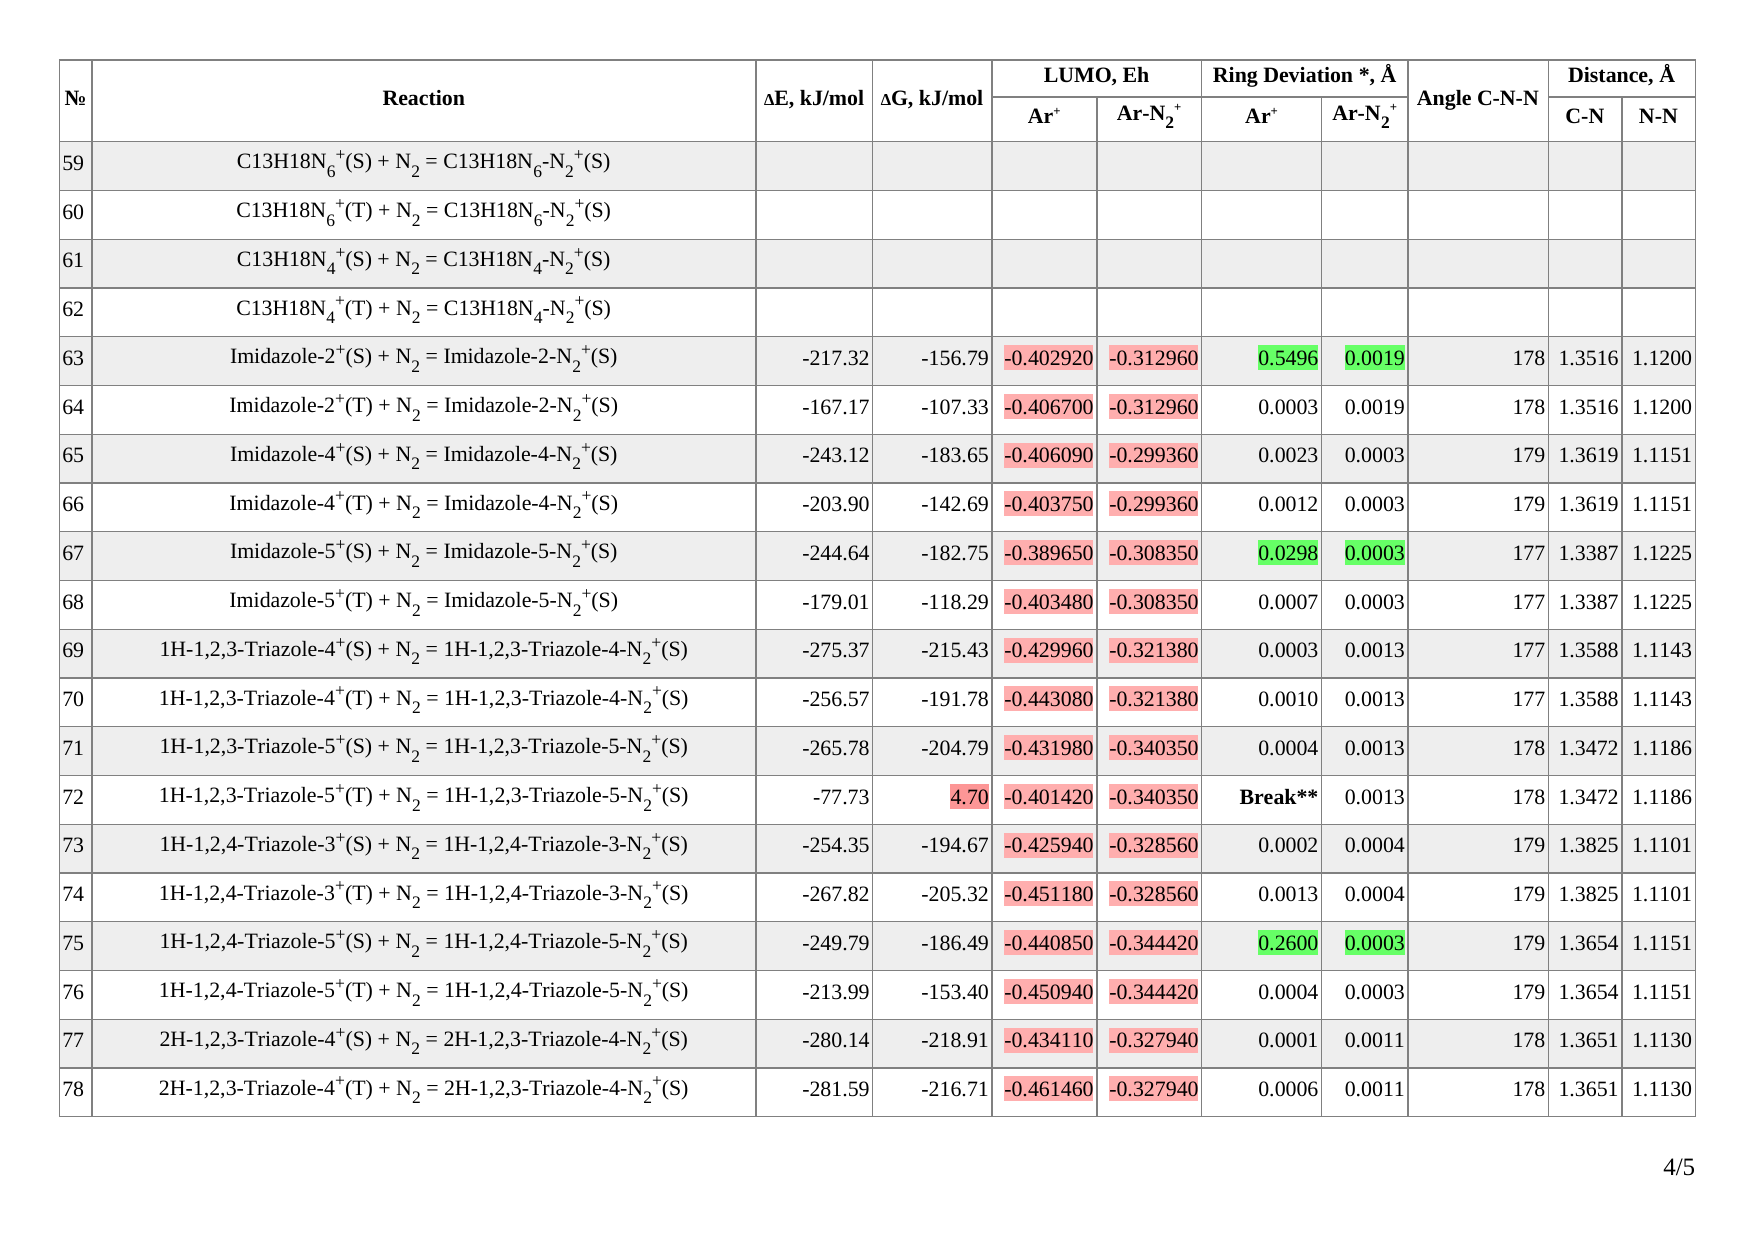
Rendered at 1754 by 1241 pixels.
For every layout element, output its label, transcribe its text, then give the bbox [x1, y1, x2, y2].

table_cell 4.70 [873, 776, 991, 823]
table_cell 1.3516 [1549, 337, 1621, 385]
table_cell 59 [60, 142, 91, 190]
table_cell -0.403750 [993, 484, 1096, 531]
table_cell -267.82 [757, 874, 872, 921]
table_cell 64 [60, 386, 91, 433]
table_cell 0.0004 [1322, 825, 1407, 872]
table_cell [1549, 142, 1621, 190]
table_cell 1.1143 [1623, 630, 1695, 677]
table_cell -213.99 [757, 971, 872, 1018]
table_cell 179 [1409, 971, 1548, 1018]
table_cell -0.440850 [993, 922, 1096, 970]
table_cell Imidazole-2+(S) + N2 = Imidazole-2-N2+(S) [93, 337, 755, 385]
table_cell [1202, 289, 1321, 336]
table_cell -249.79 [757, 922, 872, 970]
table_cell [873, 191, 991, 238]
table_cell -182.75 [873, 532, 991, 580]
table_cell -205.32 [873, 874, 991, 921]
table_cell [1098, 191, 1201, 238]
table_cell -0.431980 [993, 727, 1096, 775]
table_cell [873, 240, 991, 287]
table_cell 0.0013 [1322, 727, 1407, 775]
table_cell -153.40 [873, 971, 991, 1018]
table_cell C13H18N6+(T) + N2 = C13H18N6-N2+(S) [93, 191, 755, 238]
table_cell 1.3516 [1549, 386, 1621, 433]
table_cell 1.1130 [1623, 1020, 1695, 1067]
table_cell 179 [1409, 435, 1548, 482]
table_cell 177 [1409, 679, 1548, 726]
table_cell -0.312960 [1098, 386, 1201, 433]
table_cell [1549, 289, 1621, 336]
table_cell -0.344420 [1098, 971, 1201, 1018]
table_cell [1098, 240, 1201, 287]
table_cell 0.0004 [1202, 971, 1321, 1018]
table_cell -0.340350 [1098, 776, 1201, 823]
table_cell 1.3654 [1549, 971, 1621, 1018]
table_cell 0.0019 [1322, 337, 1407, 385]
table_cell 1.1225 [1623, 581, 1695, 628]
table_cell 66 [60, 484, 91, 531]
table_cell [757, 191, 872, 238]
table_cell [1098, 142, 1201, 190]
table_cell -0.443080 [993, 679, 1096, 726]
table_cell -254.35 [757, 825, 872, 872]
table_cell -0.299360 [1098, 484, 1201, 531]
table_cell 1.3619 [1549, 484, 1621, 531]
table_cell 77 [60, 1020, 91, 1067]
table_cell -217.32 [757, 337, 872, 385]
table_cell [757, 240, 872, 287]
table_cell 2H-1,2,3-Triazole-4+(S) + N2 = 2H-1,2,3-Triazole-4-N2+(S) [93, 1020, 755, 1067]
table_cell 1H-1,2,3-Triazole-5+(S) + N2 = 1H-1,2,3-Triazole-5-N2+(S) [93, 727, 755, 775]
table_cell -156.79 [873, 337, 991, 385]
table_cell [1409, 142, 1548, 190]
table_cell 1.3651 [1549, 1069, 1621, 1116]
table_cell -204.79 [873, 727, 991, 775]
table_cell 74 [60, 874, 91, 921]
table_header Ring Deviation *, Å [1202, 61, 1407, 96]
table_cell -142.69 [873, 484, 991, 531]
table_cell [1623, 191, 1695, 238]
table_cell -191.78 [873, 679, 991, 726]
table_cell 0.0004 [1322, 874, 1407, 921]
table_cell -218.91 [873, 1020, 991, 1067]
table_cell 178 [1409, 776, 1548, 823]
table_cell [1409, 289, 1548, 336]
table_cell -265.78 [757, 727, 872, 775]
table_cell [757, 289, 872, 336]
table_cell Ar-N2+ [1322, 98, 1407, 141]
table_cell 0.0013 [1322, 776, 1407, 823]
table_cell 1.1101 [1623, 874, 1695, 921]
table_cell 0.0013 [1322, 630, 1407, 677]
table_cell 1.1151 [1623, 971, 1695, 1018]
table_cell -0.308350 [1098, 581, 1201, 628]
table_cell C13H18N6+(S) + N2 = C13H18N6-N2+(S) [93, 142, 755, 190]
table_cell 70 [60, 679, 91, 726]
table_cell 1.3472 [1549, 776, 1621, 823]
table_cell -275.37 [757, 630, 872, 677]
table_cell 1.1151 [1623, 922, 1695, 970]
table_cell 178 [1409, 727, 1548, 775]
table_cell 1H-1,2,4-Triazole-3+(S) + N2 = 1H-1,2,4-Triazole-3-N2+(S) [93, 825, 755, 872]
table_cell 72 [60, 776, 91, 823]
table_cell -194.67 [873, 825, 991, 872]
table_cell [1202, 191, 1321, 238]
table_cell -183.65 [873, 435, 991, 482]
table_cell 1.3387 [1549, 581, 1621, 628]
table_cell 0.0003 [1322, 581, 1407, 628]
table_cell -0.401420 [993, 776, 1096, 823]
table_cell 1.3825 [1549, 825, 1621, 872]
table_cell 71 [60, 727, 91, 775]
table_cell 1.3387 [1549, 532, 1621, 580]
table_cell -0.450940 [993, 971, 1096, 1018]
table_cell -280.14 [757, 1020, 872, 1067]
table_cell Imidazole-5+(T) + N2 = Imidazole-5-N2+(S) [93, 581, 755, 628]
table_header Reaction [93, 61, 755, 141]
table_cell -167.17 [757, 386, 872, 433]
table_cell 0.0003 [1202, 630, 1321, 677]
table_cell [993, 289, 1096, 336]
table_cell Imidazole-4+(T) + N2 = Imidazole-4-N2+(S) [93, 484, 755, 531]
table_cell -203.90 [757, 484, 872, 531]
table_cell -0.299360 [1098, 435, 1201, 482]
table_cell -118.29 [873, 581, 991, 628]
table_cell -281.59 [757, 1069, 872, 1116]
table_cell 1H-1,2,3-Triazole-4+(T) + N2 = 1H-1,2,3-Triazole-4-N2+(S) [93, 679, 755, 726]
table_cell 1.1101 [1623, 825, 1695, 872]
table_cell 0.0013 [1322, 679, 1407, 726]
table_cell 177 [1409, 581, 1548, 628]
table_cell 179 [1409, 484, 1548, 531]
table_cell 0.0004 [1202, 727, 1321, 775]
table_cell Imidazole-4+(S) + N2 = Imidazole-4-N2+(S) [93, 435, 755, 482]
table_cell -0.429960 [993, 630, 1096, 677]
table_cell Imidazole-5+(S) + N2 = Imidazole-5-N2+(S) [93, 532, 755, 580]
table_cell [873, 142, 991, 190]
table_cell 0.0011 [1322, 1020, 1407, 1067]
table_cell C13H18N4+(S) + N2 = C13H18N4-N2+(S) [93, 240, 755, 287]
table_cell 61 [60, 240, 91, 287]
table_cell 1.3651 [1549, 1020, 1621, 1067]
table_cell 1H-1,2,3-Triazole-4+(S) + N2 = 1H-1,2,3-Triazole-4-N2+(S) [93, 630, 755, 677]
table_cell 0.0007 [1202, 581, 1321, 628]
table_cell -0.425940 [993, 825, 1096, 872]
table_cell 1H-1,2,4-Triazole-5+(S) + N2 = 1H-1,2,4-Triazole-5-N2+(S) [93, 922, 755, 970]
table_cell -0.340350 [1098, 727, 1201, 775]
table_cell -107.33 [873, 386, 991, 433]
table_cell 60 [60, 191, 91, 238]
table_cell [1549, 240, 1621, 287]
table_cell 0.0003 [1322, 484, 1407, 531]
table_cell 1H-1,2,4-Triazole-5+(T) + N2 = 1H-1,2,4-Triazole-5-N2+(S) [93, 971, 755, 1018]
table_cell 73 [60, 825, 91, 872]
table_cell -0.389650 [993, 532, 1096, 580]
table_cell 1.3654 [1549, 922, 1621, 970]
table_cell 1.3825 [1549, 874, 1621, 921]
table_cell 0.0002 [1202, 825, 1321, 872]
table_header ∆E, kJ/mol [757, 61, 872, 141]
table_cell 1H-1,2,4-Triazole-3+(T) + N2 = 1H-1,2,4-Triazole-3-N2+(S) [93, 874, 755, 921]
table_cell 1H-1,2,3-Triazole-5+(T) + N2 = 1H-1,2,3-Triazole-5-N2+(S) [93, 776, 755, 823]
table_header ∆G, kJ/mol [873, 61, 991, 141]
table_cell N-N [1623, 98, 1695, 141]
table_cell Ar+ [993, 98, 1096, 141]
table_cell 1.1200 [1623, 337, 1695, 385]
table_cell [1098, 289, 1201, 336]
table_cell 1.1225 [1623, 532, 1695, 580]
table_cell -215.43 [873, 630, 991, 677]
table_cell -0.402920 [993, 337, 1096, 385]
table_cell C-N [1549, 98, 1621, 141]
table_cell [873, 289, 991, 336]
table_cell -0.406090 [993, 435, 1096, 482]
table_cell 0.0023 [1202, 435, 1321, 482]
table_cell [1623, 240, 1695, 287]
table_cell 179 [1409, 825, 1548, 872]
table_cell 68 [60, 581, 91, 628]
table_cell 178 [1409, 386, 1548, 433]
table_cell 177 [1409, 630, 1548, 677]
table_cell Ar+ [1202, 98, 1321, 141]
table_cell [993, 142, 1096, 190]
table_cell 178 [1409, 337, 1548, 385]
table_cell 0.0013 [1202, 874, 1321, 921]
table_cell 0.0001 [1202, 1020, 1321, 1067]
table_cell -0.344420 [1098, 922, 1201, 970]
table_cell 67 [60, 532, 91, 580]
table_cell 0.0003 [1322, 922, 1407, 970]
table_cell -0.308350 [1098, 532, 1201, 580]
table_cell [1549, 191, 1621, 238]
table_cell [1202, 240, 1321, 287]
table_cell 1.1151 [1623, 484, 1695, 531]
table_cell Break** [1202, 776, 1321, 823]
table_header № [60, 61, 91, 141]
table_cell 1.1143 [1623, 679, 1695, 726]
table_cell 0.0298 [1202, 532, 1321, 580]
table_cell 178 [1409, 1069, 1548, 1116]
table_cell -0.451180 [993, 874, 1096, 921]
table_cell [1623, 142, 1695, 190]
table_header Angle C-N-N [1409, 61, 1548, 141]
table_cell 0.0012 [1202, 484, 1321, 531]
table_cell [993, 191, 1096, 238]
table_cell 0.0019 [1322, 386, 1407, 433]
table_cell 1.1186 [1623, 727, 1695, 775]
table_cell -179.01 [757, 581, 872, 628]
table_cell 69 [60, 630, 91, 677]
table_header LUMO, Eh [993, 61, 1201, 96]
table_cell -0.321380 [1098, 630, 1201, 677]
table_cell 1.1186 [1623, 776, 1695, 823]
table_cell 0.0011 [1322, 1069, 1407, 1116]
table_cell -244.64 [757, 532, 872, 580]
table_cell 62 [60, 289, 91, 336]
table_cell 76 [60, 971, 91, 1018]
table_cell -243.12 [757, 435, 872, 482]
table_cell [1409, 240, 1548, 287]
table_cell 63 [60, 337, 91, 385]
table_cell [1409, 191, 1548, 238]
table_cell -0.327940 [1098, 1020, 1201, 1067]
table_cell C13H18N4+(T) + N2 = C13H18N4-N2+(S) [93, 289, 755, 336]
table_cell 0.0003 [1322, 435, 1407, 482]
table_cell 1.3619 [1549, 435, 1621, 482]
table_cell [1322, 289, 1407, 336]
table_cell 0.0003 [1202, 386, 1321, 433]
table_cell 178 [1409, 1020, 1548, 1067]
table_cell [993, 240, 1096, 287]
table_cell Imidazole-2+(T) + N2 = Imidazole-2-N2+(S) [93, 386, 755, 433]
table_cell [757, 142, 872, 190]
table_cell 1.3588 [1549, 630, 1621, 677]
table_cell -0.328560 [1098, 874, 1201, 921]
table_cell [1322, 191, 1407, 238]
table_cell [1202, 142, 1321, 190]
table_cell 179 [1409, 874, 1548, 921]
table_cell 1.3588 [1549, 679, 1621, 726]
table_cell Ar-N2+ [1098, 98, 1201, 141]
table_cell 0.0003 [1322, 971, 1407, 1018]
table_cell 78 [60, 1069, 91, 1116]
table_cell 1.1151 [1623, 435, 1695, 482]
table_cell -0.406700 [993, 386, 1096, 433]
table_cell 0.0010 [1202, 679, 1321, 726]
table_cell -0.321380 [1098, 679, 1201, 726]
table_cell 179 [1409, 922, 1548, 970]
table_cell 75 [60, 922, 91, 970]
table_cell -77.73 [757, 776, 872, 823]
table_cell 0.0003 [1322, 532, 1407, 580]
table_cell 2H-1,2,3-Triazole-4+(T) + N2 = 2H-1,2,3-Triazole-4-N2+(S) [93, 1069, 755, 1116]
table_cell [1322, 240, 1407, 287]
table_cell 1.1200 [1623, 386, 1695, 433]
table_cell 0.0006 [1202, 1069, 1321, 1116]
table_cell -0.461460 [993, 1069, 1096, 1116]
table_cell 177 [1409, 532, 1548, 580]
table_cell [1322, 142, 1407, 190]
table_cell -0.328560 [1098, 825, 1201, 872]
table_cell -0.434110 [993, 1020, 1096, 1067]
table_cell -0.327940 [1098, 1069, 1201, 1116]
table_cell 65 [60, 435, 91, 482]
table_cell -216.71 [873, 1069, 991, 1116]
table_cell -256.57 [757, 679, 872, 726]
table_cell -0.403480 [993, 581, 1096, 628]
table_cell 1.1130 [1623, 1069, 1695, 1116]
table_cell -0.312960 [1098, 337, 1201, 385]
table_cell -186.49 [873, 922, 991, 970]
table_cell 0.5496 [1202, 337, 1321, 385]
table_cell [1623, 289, 1695, 336]
table_cell 0.2600 [1202, 922, 1321, 970]
table_header Distance, Å [1549, 61, 1695, 96]
table_cell 1.3472 [1549, 727, 1621, 775]
